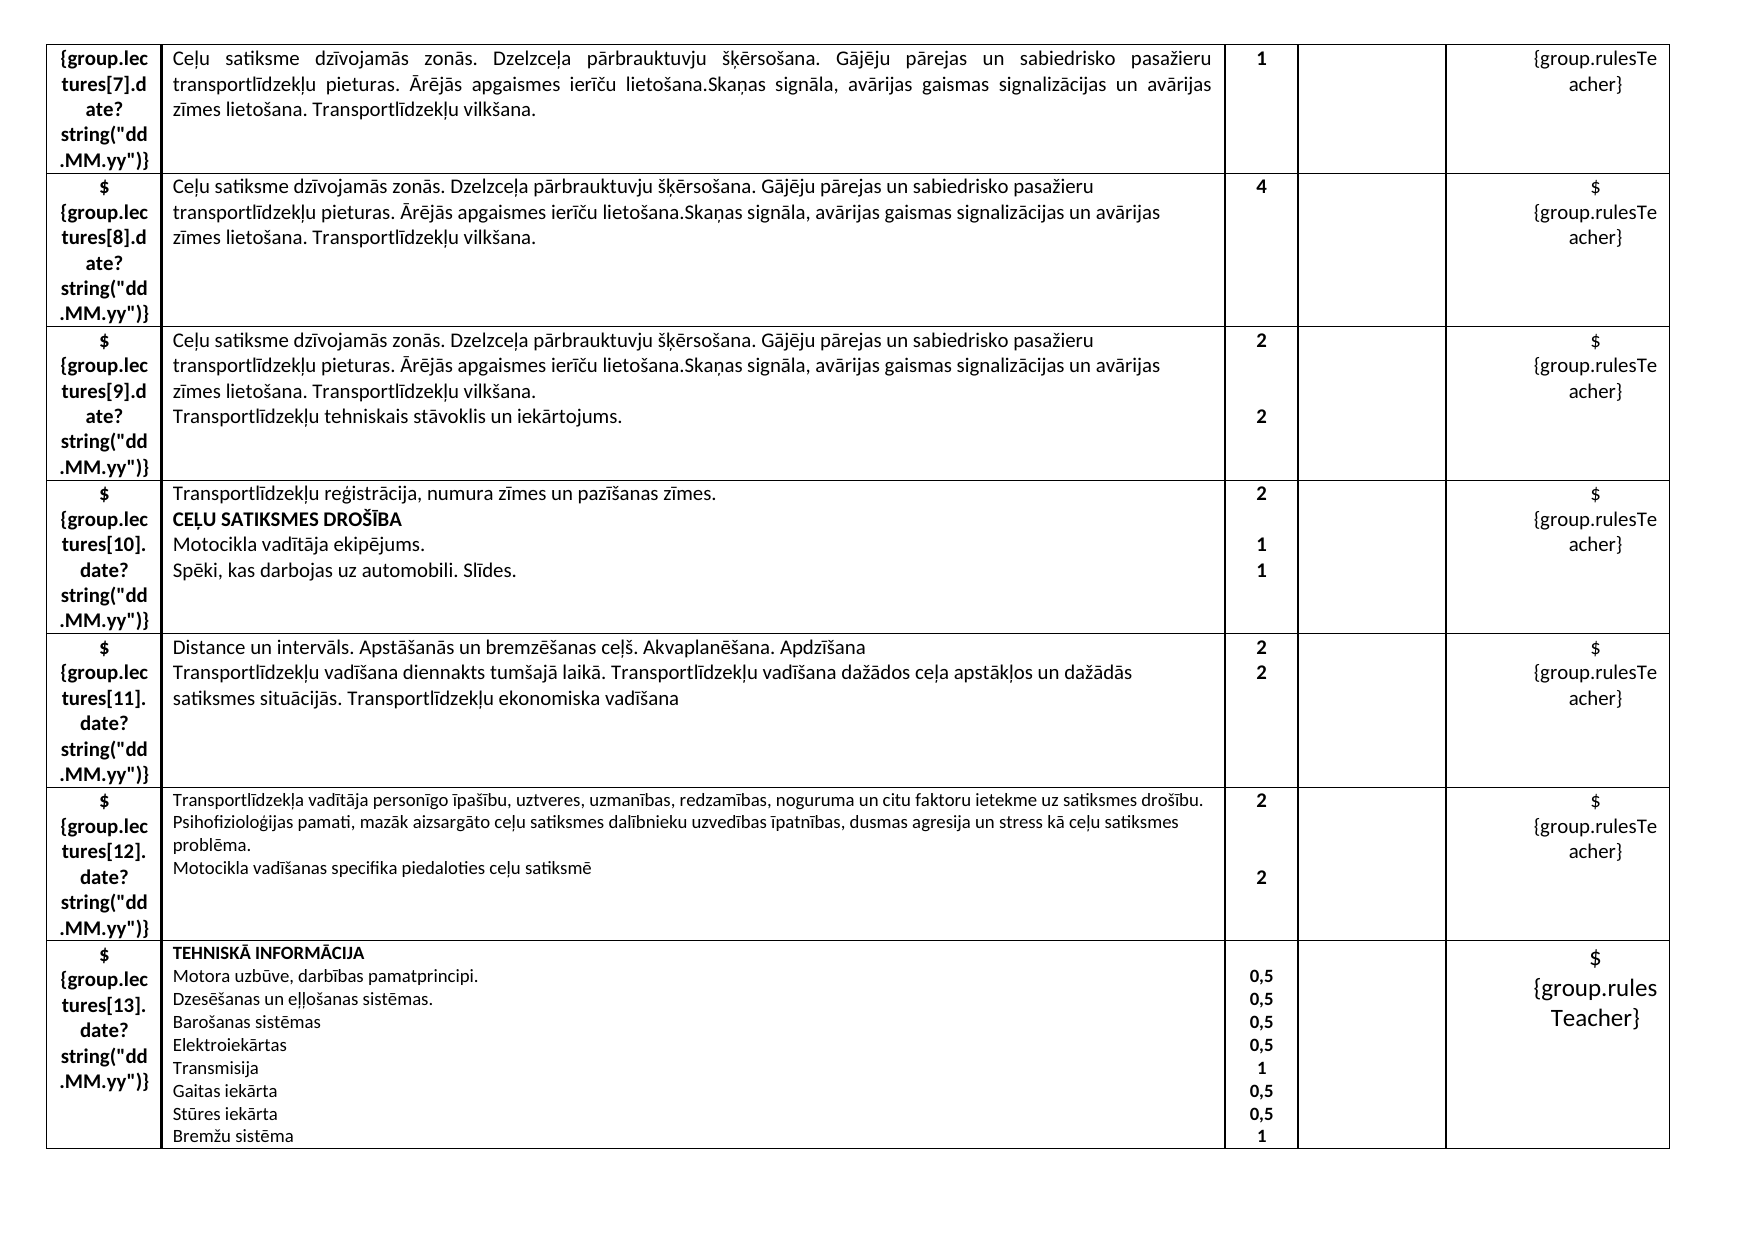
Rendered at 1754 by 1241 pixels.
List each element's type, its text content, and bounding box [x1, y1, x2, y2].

table_cell [1299, 327, 1445, 479]
table_cell Distance un intervāls. Apstāšanās un bremzēšanas ceļš. Akvaplanēšana. Apdzīšana Transportlīdzekļu vadīšana diennakts tumšajā laikā. Transportlīdzekļu vadīšana dažādos ceļa apstākļos un dažādās satiksmes situācijās. Transportlīdzekļu ekonomiska vadīšana [163, 634, 1224, 787]
table_cell [1299, 45, 1445, 172]
table_cell 1 [1226, 45, 1297, 172]
table_cell ${group.lectures[9].date?string("dd.MM.yy")} [47, 327, 160, 479]
table_cell [1299, 941, 1445, 1147]
table_cell 2 2 [1226, 327, 1297, 479]
table_cell 4 [1226, 174, 1297, 326]
table_cell Ceļu satiksme dzīvojamās zonās. Dzelzceļa pārbrauktuvju šķērsošana. Gājēju pārejas un sabiedrisko pasažieru transportlīdzekļu pieturas. Ārējās apgaismes ierīču lietošana.Skaņas signāla, avārijas gaismas signalizācijas un avārijas zīmes lietošana. Transportlīdzekļu vilkšana. Transportlīdzekļu tehniskais stāvoklis un iekārtojums. [163, 327, 1224, 479]
table_cell ${group.lectures[12].date?string("dd.MM.yy")} [47, 788, 160, 940]
table_cell 2 2 [1226, 634, 1297, 787]
table_cell Transportlīdzekļa vadītāja personīgo īpašību, uztveres, uzmanības, redzamības, noguruma un citu faktoru ietekme uz satiksmes drošību. Psihofizioloģijas pamati, mazāk aizsargāto ceļu satiksmes dalībnieku uzvedības īpatnības, dusmas agresija un stress kā ceļu satiksmes problēma. Motocikla vadīšanas specifika piedaloties ceļu satiksmē [163, 788, 1224, 940]
table_cell Transportlīdzekļu reģistrācija, numura zīmes un pazīšanas zīmes. CEĻU SATIKSMES DROŠĪBA Motocikla vadītāja ekipējums. Spēki, kas darbojas uz automobili. Slīdes. [163, 481, 1224, 633]
table_cell 0,5 0,5 0,5 0,5 1 0,5 0,5 1 [1226, 941, 1297, 1147]
table_cell ${group.rulesTeacher} [1447, 941, 1669, 1147]
table_cell ${group.rulesTeacher} [1447, 788, 1669, 940]
table_cell ${group.rulesTeacher} [1447, 481, 1669, 633]
table_cell [1299, 481, 1445, 633]
table_cell [1299, 174, 1445, 326]
table_cell 2 2 [1226, 788, 1297, 940]
table_cell ${group.rulesTeacher} [1447, 327, 1669, 479]
table_cell Ceļu satiksme dzīvojamās zonās. Dzelzceļa pārbrauktuvju šķērsošana. Gājēju pārejas un sabiedrisko pasažieru transportlīdzekļu pieturas. Ārējās apgaismes ierīču lietošana.Skaņas signāla, avārijas gaismas signalizācijas un avārijas zīmes lietošana. Transportlīdzekļu vilkšana. [163, 174, 1224, 326]
table_cell 2 1 1 [1226, 481, 1297, 633]
table_cell ${group.rulesTeacher} [1447, 174, 1669, 326]
table_cell TEHNISKĀ INFORMĀCIJA Motora uzbūve, darbības pamatprincipi. Dzesēšanas un eļļošanas sistēmas. Barošanas sistēmas Elektroiekārtas Transmisija Gaitas iekārta Stūres iekārta Bremžu sistēma [163, 941, 1224, 1147]
table_cell ${group.lectures[10].date?string("dd.MM.yy")} [47, 481, 160, 633]
table_cell ${group.lectures[8].date?string("dd.MM.yy")} [47, 174, 160, 326]
table_cell {group.rulesTeacher} [1447, 45, 1669, 172]
table_cell [1299, 788, 1445, 940]
table_cell ${group.lectures[13].date?string("dd.MM.yy")} [47, 941, 160, 1147]
table_cell Ceļu satiksme dzīvojamās zonās. Dzelzceļa pārbrauktuvju šķērsošana. Gājēju pārejas un sabiedrisko pasažieru transportlīdzekļu pieturas. Ārējās apgaismes ierīču lietošana.Skaņas signāla, avārijas gaismas signalizācijas un avārijas zīmes lietošana. Transportlīdzekļu vilkšana. [163, 45, 1224, 172]
table_cell [1299, 634, 1445, 787]
table_cell ${group.lectures[11].date?string("dd.MM.yy")} [47, 634, 160, 787]
table_cell {group.lectures[7].date?string("dd.MM.yy")} [47, 45, 160, 172]
table_cell ${group.rulesTeacher} [1447, 634, 1669, 787]
